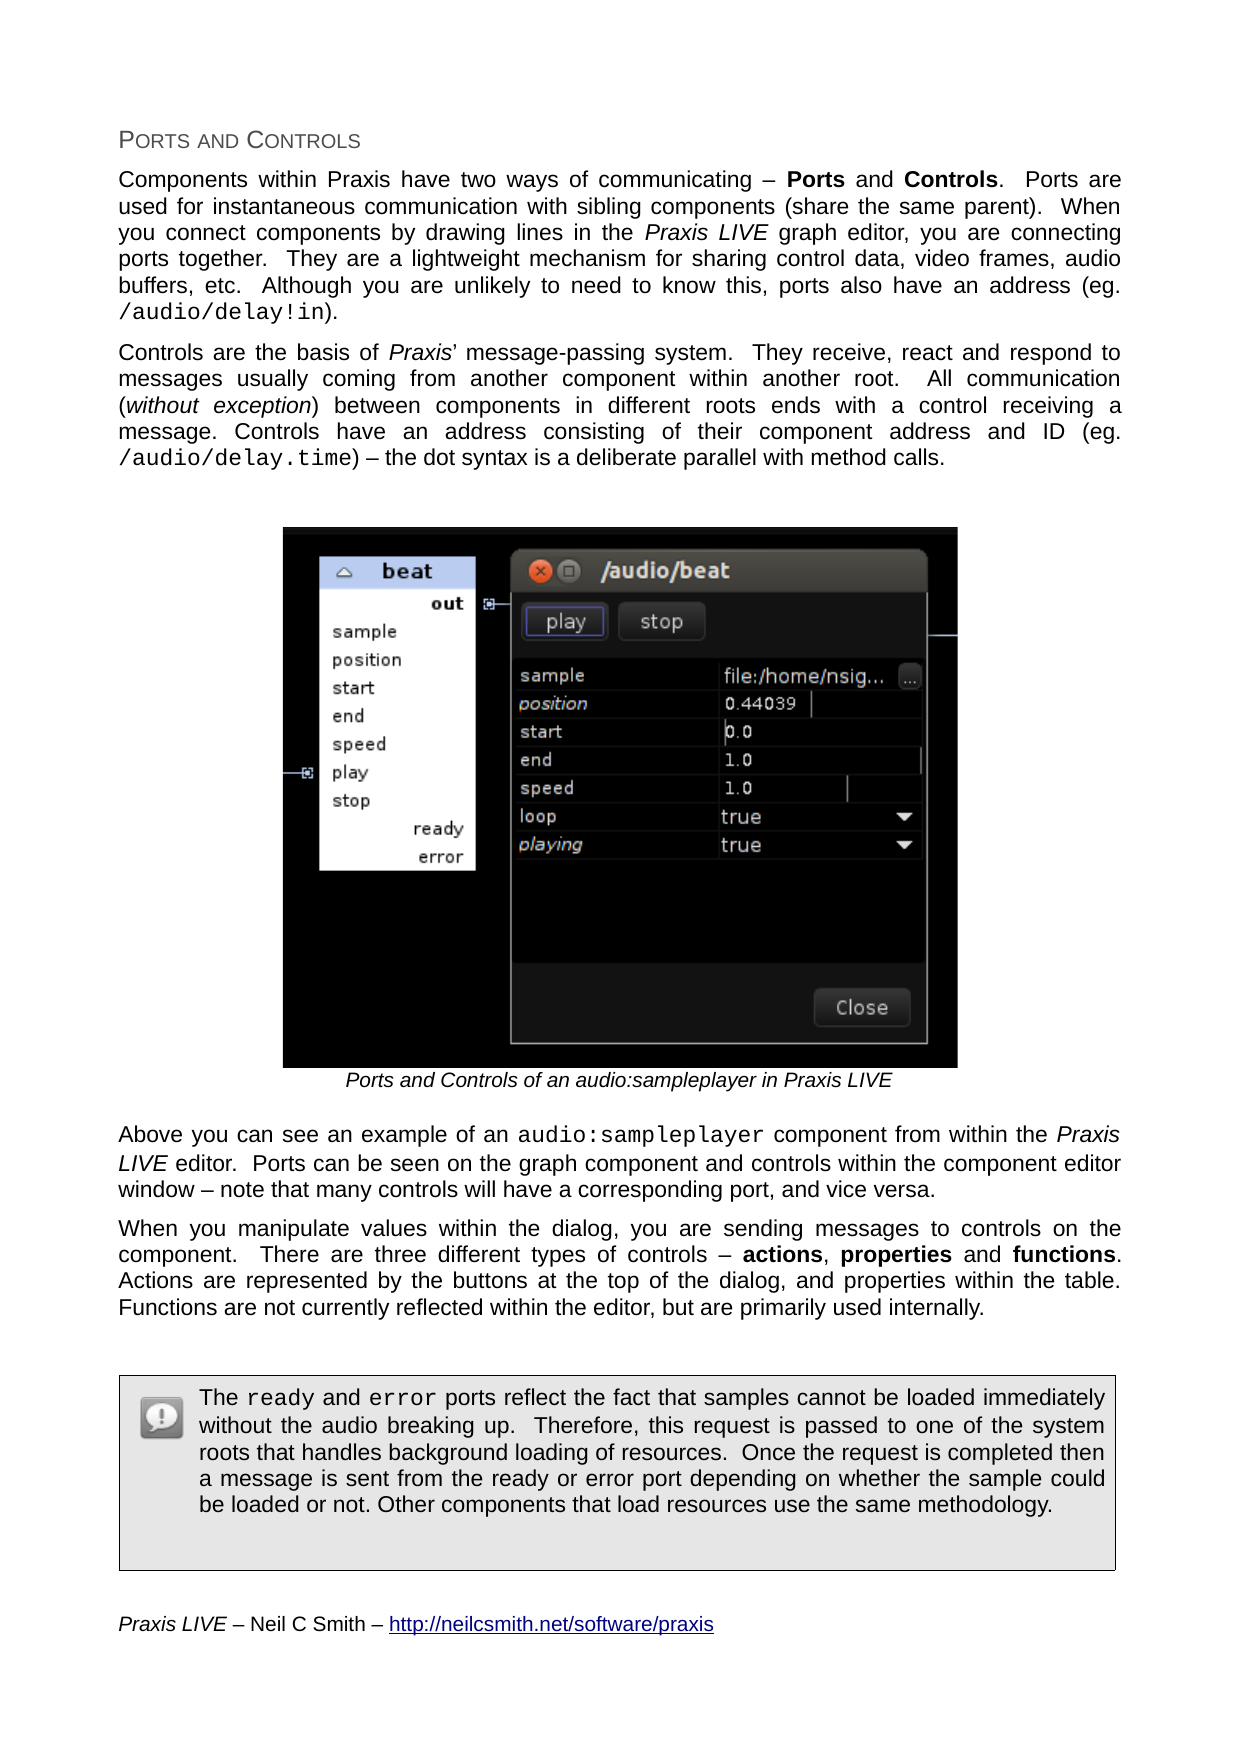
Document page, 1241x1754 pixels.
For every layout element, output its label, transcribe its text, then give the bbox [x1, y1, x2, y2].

text Components within Praxis have two ways of communicating – Ports and Controls. Ports are used for instantaneous communication with sibling components (share the same parent). When you connect components by drawing lines in the Praxis LIVE graph editor, you are connecting ports together. They are a lightweight mechanism for sharing control data, video frames, audio buffers, etc. Although you are unlikely to need to know this, ports also have an address (eg. /audio/delay!in). [118, 166, 1122, 326]
text Controls are the basis of Praxis’ message-passing system. They receive, react and respond to messages usually coming from another component within another root. All communication (without exception) between components in different roots ends with a control receiving a message. Controls have an address consisting of their component address and ID (eg. /audio/delay.time) – the dot syntax is a deliberate parallel with method calls. [118, 339, 1122, 473]
text When you manipulate values within the dialog, you are sending messages to controls on the component. There are three different types of controls – actions, properties and functions. Actions are represented by the buttons at the top of the dialog, and properties within the table. Functions are not currently reflected within the editor, but are primarily used internally. [118, 1215, 1122, 1320]
subtitle Ports and Controls [118, 125, 1122, 154]
picture [139, 1395, 184, 1440]
picture [282, 527, 958, 1068]
text Above you can see an example of an audio:sampleplayer component from within the Praxis LIVE editor. Ports can be seen on the graph component and controls within the component editor window – note that many controls will have a corresponding port, and vice versa. [118, 485, 1122, 1202]
text The ready and error ports reflect the fact that samples cannot be loaded immediately without the audio breaking up. Therefore, this request is passed to one of the system roots that handles background loading of resources. Once the request is completed then a message is sent from the ready or error port depending on whether the sample could be loaded or not. Other components that load resources use the same methodology. [199, 1384, 1106, 1518]
text Ports and Controls of an audio:sampleplayer in Praxis LIVE [283, 1068, 958, 1092]
